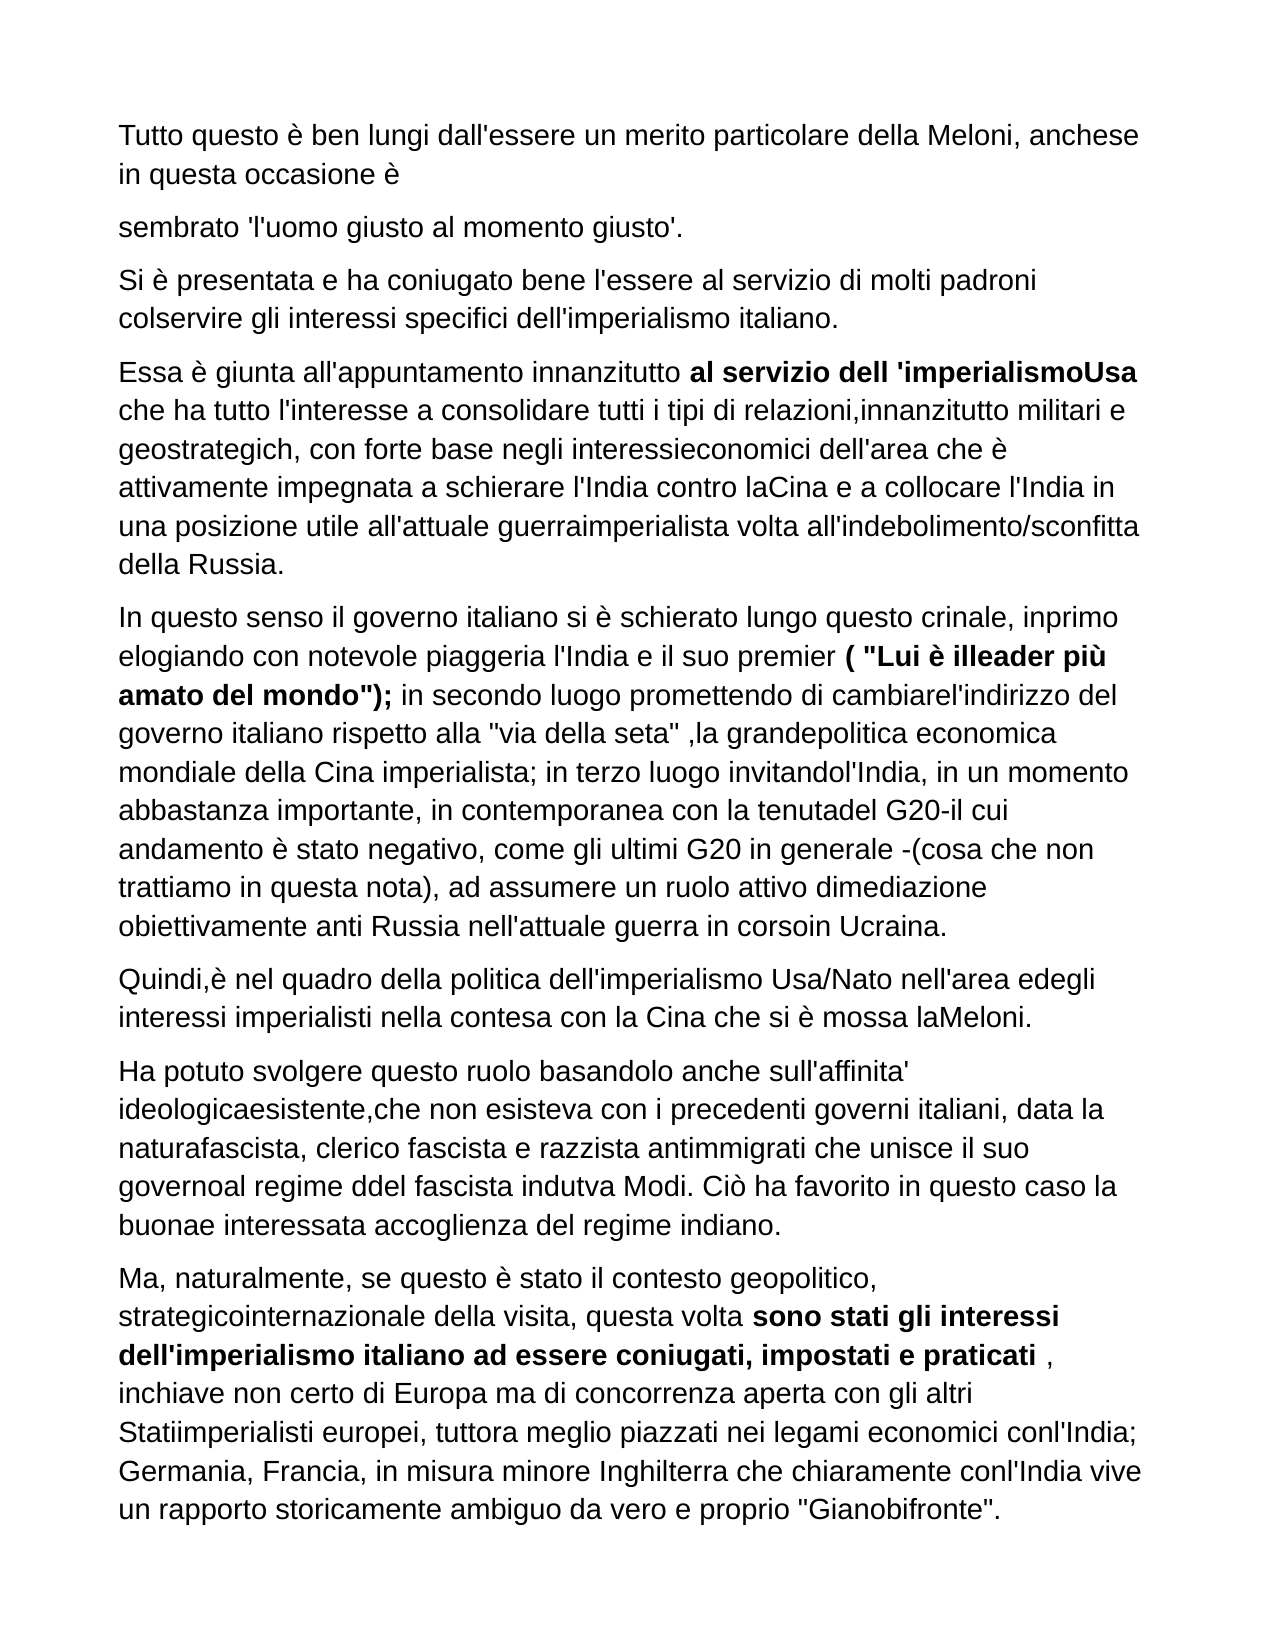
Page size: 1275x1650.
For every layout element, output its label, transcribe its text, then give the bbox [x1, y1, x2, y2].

text In questo senso il governo italiano si è schierato lungo questo crinale, inprimo elogiando con notevole piaggeria l'India e il suo premier ( "Lui è illeader più amato del mondo"); in secondo luogo promettendo di cambiarel'indirizzo del governo italiano rispetto alla "via della seta" ,la grandepolitica economica mondiale della Cina imperialista; in terzo luogo invitandol'India, in un momento abbastanza importante, in contemporanea con la tenutadel G20-il cui andamento è stato negativo, come gli ultimi G20 in generale -(cosa che non trattiamo in questa nota), ad assumere un ruolo attivo dimediazione obiettivamente anti Russia nell'attuale guerra in corsoin Ucraina. [118, 600, 1157, 942]
text Si è presentata e ha coniugato bene l'essere al servizio di molti padroni colservire gli interessi specifici dell'imperialismo italiano. [118, 263, 1157, 335]
text Essa è giunta all'appuntamento innanzitutto al servizio dell 'imperialismoUsa che ha tutto l'interesse a consolidare tutti i tipi di relazioni,innanzitutto militari e geostrategich, con forte base negli interessieconomici dell'area che è attivamente impegnata a schierare l'India contro laCina e a collocare l'India in una posizione utile all'attuale guerraimperialista volta all'indebolimento/sconfitta della Russia. [118, 354, 1157, 581]
text sembrato 'l'uomo giusto al momento giusto'. [118, 210, 1157, 243]
text Ma, naturalmente, se questo è stato il contesto geopolitico, strategicointernazionale della visita, questa volta sono stati gli interessi dell'imperialismo italiano ad essere coniugati, impostati e praticati , inchiave non certo di Europa ma di concorrenza aperta con gli altri Statiimperialisti europei, tuttora meglio piazzati nei legami economici conl'India; Germania, Francia, in misura minore Inghilterra che chiaramente conl'India vive un rapporto storicamente ambiguo da vero e proprio "Gianobifronte". [118, 1261, 1157, 1526]
text Ha potuto svolgere questo ruolo basandolo anche sull'affinita' ideologicaesistente,che non esisteva con i precedenti governi italiani, data la naturafascista, clerico fascista e razzista antimmigrati che unisce il suo governoal regime ddel fascista indutva Modi. Ciò ha favorito in questo caso la buonae interessata accoglienza del regime indiano. [118, 1053, 1157, 1241]
text Quindi,è nel quadro della politica dell'imperialismo Usa/Nato nell'area edegli interessi imperialisti nella contesa con la Cina che si è mossa laMeloni. [118, 962, 1157, 1034]
text Tutto questo è ben lungi dall'essere un merito particolare della Meloni, anchese in questa occasione è [118, 118, 1157, 190]
